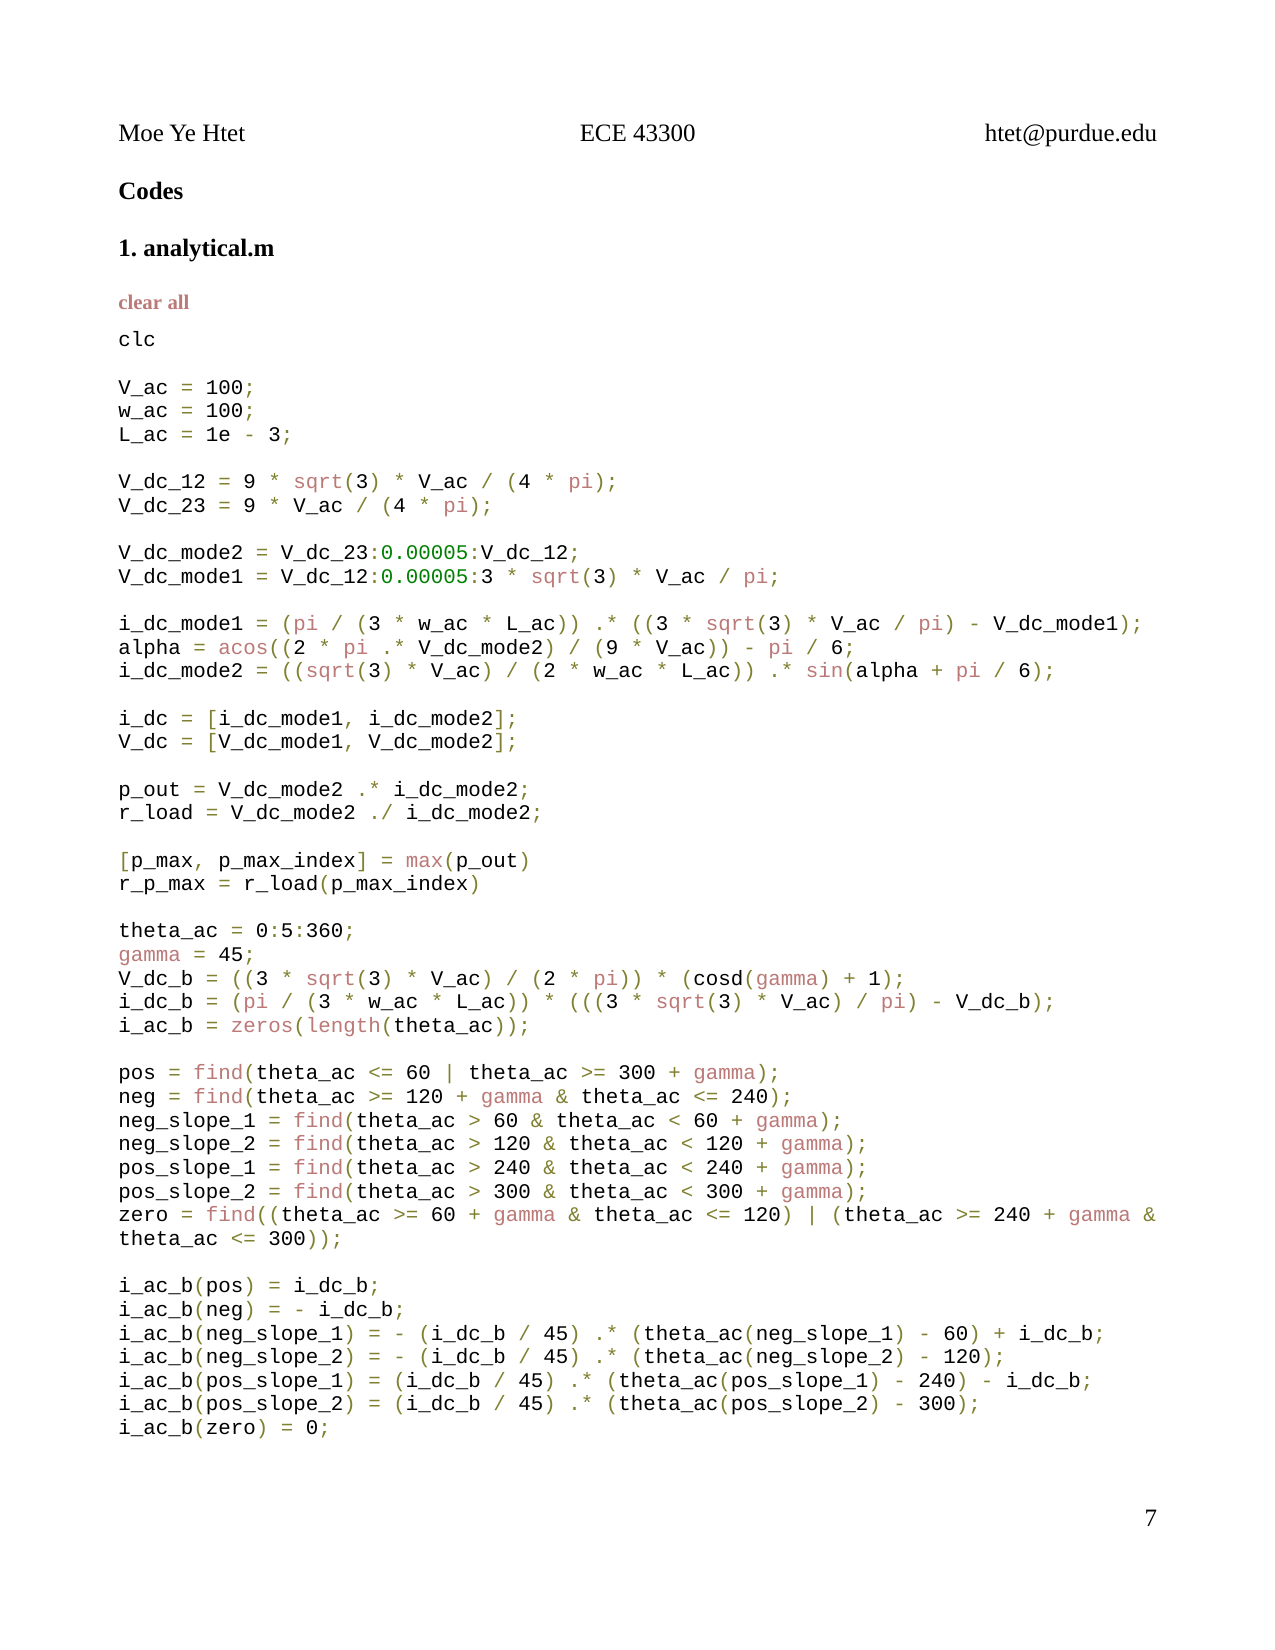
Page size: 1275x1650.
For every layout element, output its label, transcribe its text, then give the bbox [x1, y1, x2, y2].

text neg_slope_2 = find(theta_ac > 120 & theta_ac < 120 + gamma); [118, 1133, 1157, 1157]
text neg_slope_1 = find(theta_ac > 60 & theta_ac < 60 + gamma); [118, 1110, 1157, 1133]
text i_dc_b = (pi / (3 * w_ac * L_ac)) * (((3 * sqrt(3) * V_ac) / pi) - V_dc_b); [118, 991, 1157, 1015]
text p_out = V_dc_mode2 .* i_dc_mode2; [118, 779, 1157, 802]
text i_ac_b(pos_slope_1) = (i_dc_b / 45) .* (theta_ac(pos_slope_1) - 240) - i_dc_b; [118, 1370, 1157, 1393]
text gamma = 45; [118, 944, 1157, 968]
text pos_slope_2 = find(theta_ac > 300 & theta_ac < 300 + gamma); [118, 1181, 1157, 1204]
text V_dc_mode2 = V_dc_23:0.00005:V_dc_12; [118, 542, 1157, 566]
text pos = find(theta_ac <= 60 | theta_ac >= 300 + gamma); [118, 1062, 1157, 1086]
text V_dc_12 = 9 * sqrt(3) * V_ac / (4 * pi); [118, 471, 1157, 495]
text i_ac_b(pos) = i_dc_b; [118, 1275, 1157, 1299]
text [p_max, p_max_index] = max(p_out) [118, 849, 1157, 873]
text i_ac_b(neg) = - i_dc_b; [118, 1299, 1157, 1322]
text pos_slope_1 = find(theta_ac > 240 & theta_ac < 240 + gamma); [118, 1157, 1157, 1181]
text V_ac = 100; [118, 377, 1157, 400]
text neg = find(theta_ac >= 120 + gamma & theta_ac <= 240); [118, 1086, 1157, 1110]
text r_p_max = r_load(p_max_index) [118, 873, 1157, 897]
text V_dc_23 = 9 * V_ac / (4 * pi); [118, 495, 1157, 518]
text V_dc = [V_dc_mode1, V_dc_mode2]; [118, 731, 1157, 755]
text clear all [118, 290, 1157, 314]
text i_dc_mode2 = ((sqrt(3) * V_ac) / (2 * w_ac * L_ac)) .* sin(alpha + pi / 6); [118, 660, 1157, 684]
text theta_ac = 0:5:360; [118, 921, 1157, 944]
text alpha = acos((2 * pi .* V_dc_mode2) / (9 * V_ac)) - pi / 6; [118, 637, 1157, 660]
text i_ac_b = zeros(length(theta_ac)); [118, 1015, 1157, 1039]
text V_dc_mode1 = V_dc_12:0.00005:3 * sqrt(3) * V_ac / pi; [118, 566, 1157, 589]
text i_ac_b(neg_slope_2) = - (i_dc_b / 45) .* (theta_ac(neg_slope_2) - 120); [118, 1346, 1157, 1370]
text V_dc_b = ((3 * sqrt(3) * V_ac) / (2 * pi)) * (cosd(gamma) + 1); [118, 968, 1157, 991]
text i_ac_b(neg_slope_1) = - (i_dc_b / 45) .* (theta_ac(neg_slope_1) - 60) + i_dc_b; [118, 1322, 1157, 1346]
text i_ac_b(zero) = 0; [118, 1417, 1157, 1441]
text 1. analytical.m [118, 233, 1157, 262]
text r_load = V_dc_mode2 ./ i_dc_mode2; [118, 802, 1157, 826]
text w_ac = 100; [118, 400, 1157, 424]
text clc [118, 329, 1157, 353]
text i_dc_mode1 = (pi / (3 * w_ac * L_ac)) .* ((3 * sqrt(3) * V_ac / pi) - V_dc_mode1); [118, 613, 1157, 637]
text i_dc = [i_dc_mode1, i_dc_mode2]; [118, 708, 1157, 731]
text zero = find((theta_ac >= 60 + gamma & theta_ac <= 120) | (theta_ac >= 240 + gamma & theta_ac <= 300)); [118, 1204, 1157, 1252]
text L_ac = 1e - 3; [118, 424, 1157, 448]
text i_ac_b(pos_slope_2) = (i_dc_b / 45) .* (theta_ac(pos_slope_2) - 300); [118, 1393, 1157, 1417]
text Codes [118, 176, 1157, 205]
